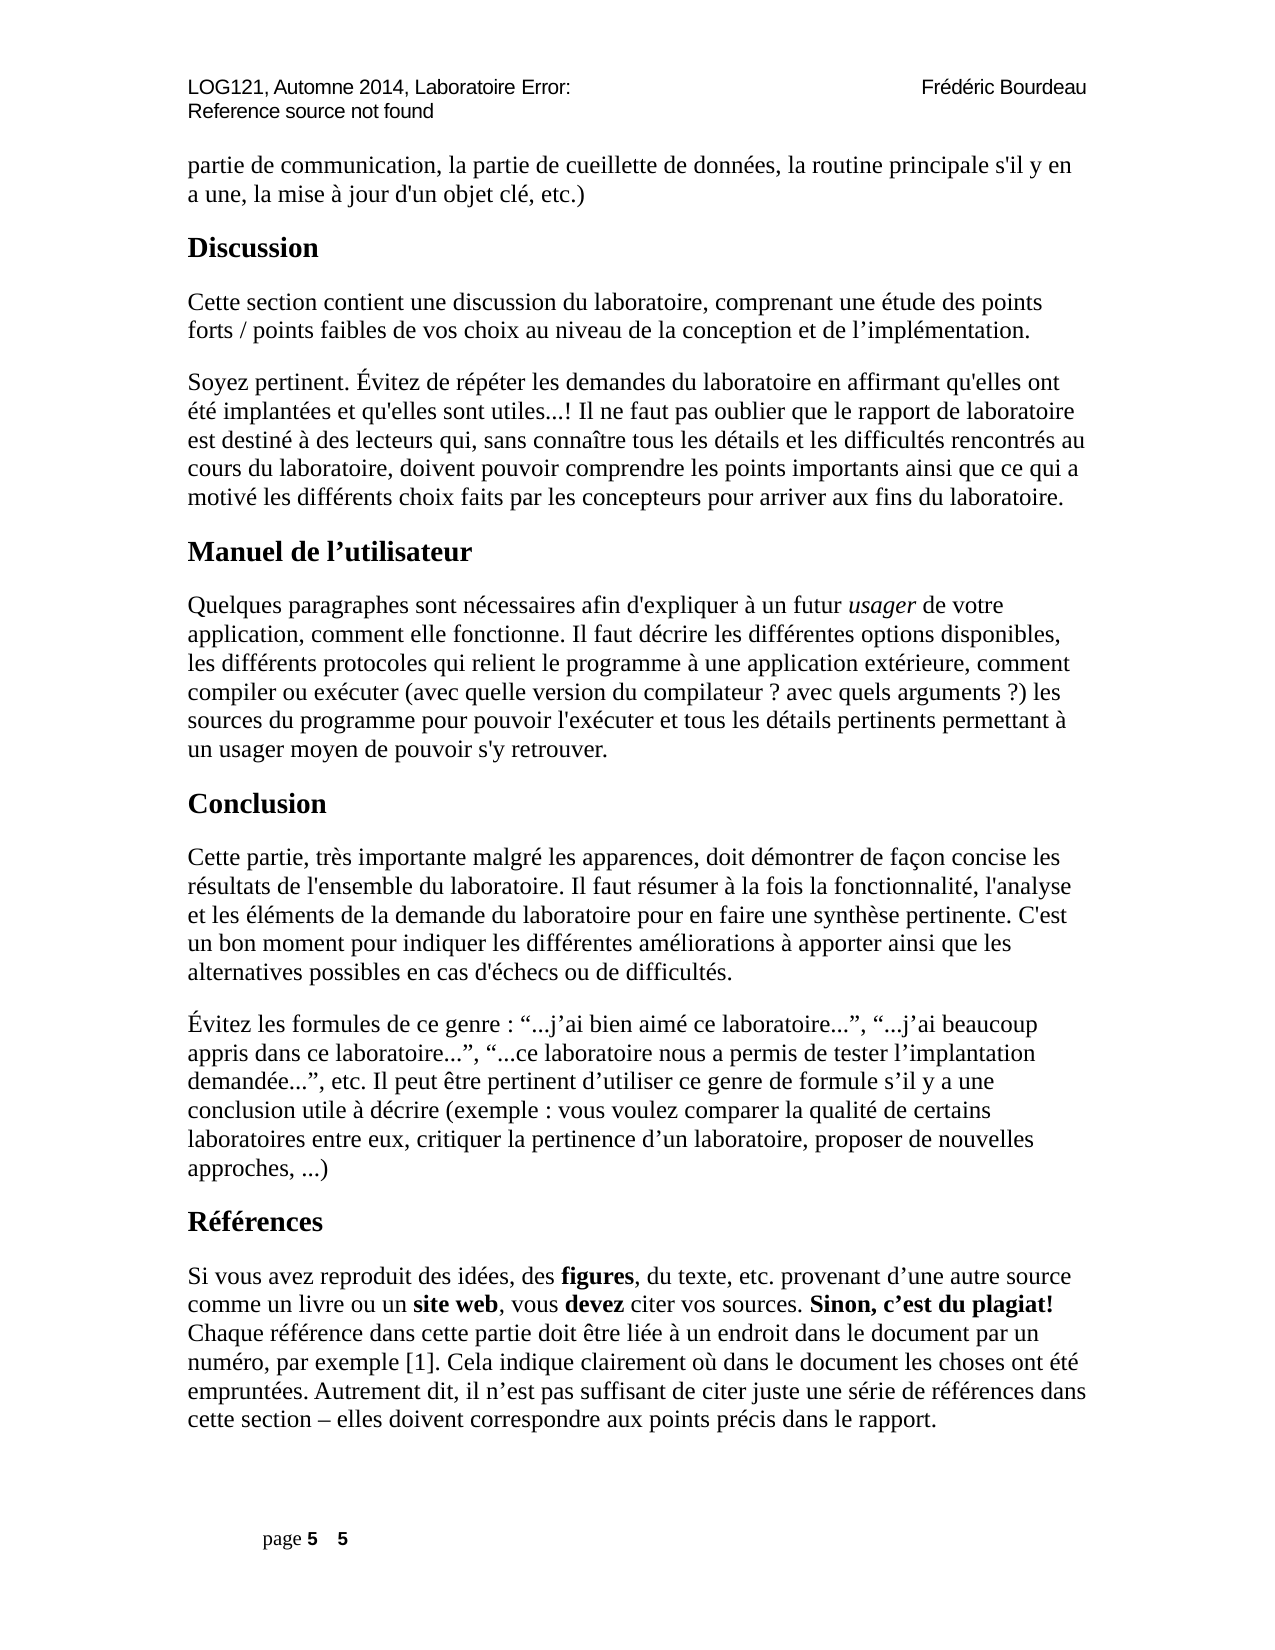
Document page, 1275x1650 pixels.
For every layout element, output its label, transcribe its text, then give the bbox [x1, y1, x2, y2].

text Cette partie, très importante malgré les apparences, doit démontrer de façon concise les résultats de l'ensemble du laboratoire. Il faut résumer à la fois la fonctionnalité, l'analyse et les éléments de la demande du laboratoire pour en faire une synthèse pertinente. C'est un bon moment pour indiquer les différentes améliorations à apporter ainsi que les alternatives possibles en cas d'échecs ou de difficultés. [187, 842, 1087, 986]
subtitle Manuel de l’utilisateur [187, 534, 1087, 567]
text Soyez pertinent. Évitez de répéter les demandes du laboratoire en affirmant qu'elles ont été implantées et qu'elles sont utiles...! Il ne faut pas oublier que le rapport de laboratoire est destiné à des lecteurs qui, sans connaître tous les détails et les difficultés rencontrés au cours du laboratoire, doivent pouvoir comprendre les points importants ainsi que ce qui a motivé les différents choix faits par les concepteurs pour arriver aux fins du laboratoire. [187, 367, 1087, 511]
text Cette section contient une discussion du laboratoire, comprenant une étude des points forts / points faibles de vos choix au niveau de la conception et de l’implémentation. [187, 287, 1087, 344]
subtitle Conclusion [187, 786, 1087, 819]
text partie de communication, la partie de cueillette de données, la routine principale s'il y en a une, la mise à jour d'un objet clé, etc.) [187, 150, 1087, 207]
subtitle Références [187, 1204, 1087, 1238]
text Quelques paragraphes sont nécessaires afin d'expliquer à un futur usager de votre application, comment elle fonctionne. Il faut décrire les différentes options disponibles, les différents protocoles qui relient le programme à une application extérieure, comment compiler ou exécuter (avec quelle version du compilateur ? avec quels arguments ?) les sources du programme pour pouvoir l'exécuter et tous les détails pertinents permettant à un usager moyen de pouvoir s'y retrouver. [187, 590, 1087, 763]
text Si vous avez reproduit des idées, des figures, du texte, etc. provenant d’une autre source comme un livre ou un site web, vous devez citer vos sources. Sinon, c’est du plagiat! Chaque référence dans cette partie doit être liée à un endroit dans le document par un numéro, par exemple [1]. Cela indique clairement où dans le document les choses ont été empruntées. Autrement dit, il n’est pas suffisant de citer juste une série de références dans cette section – elles doivent correspondre aux points précis dans le rapport. [187, 1261, 1087, 1433]
subtitle Discussion [187, 230, 1087, 264]
text Évitez les formules de ce genre : “...j’ai bien aimé ce laboratoire...”, “...j’ai beaucoup appris dans ce laboratoire...”, “...ce laboratoire nous a permis de tester l’implantation demandée...”, etc. Il peut être pertinent d’utiliser ce genre de formule s’il y a une conclusion utile à décrire (exemple : vous voulez comparer la qualité de certains laboratoires entre eux, critiquer la pertinence d’un laboratoire, proposer de nouvelles approches, ...) [187, 1009, 1087, 1181]
